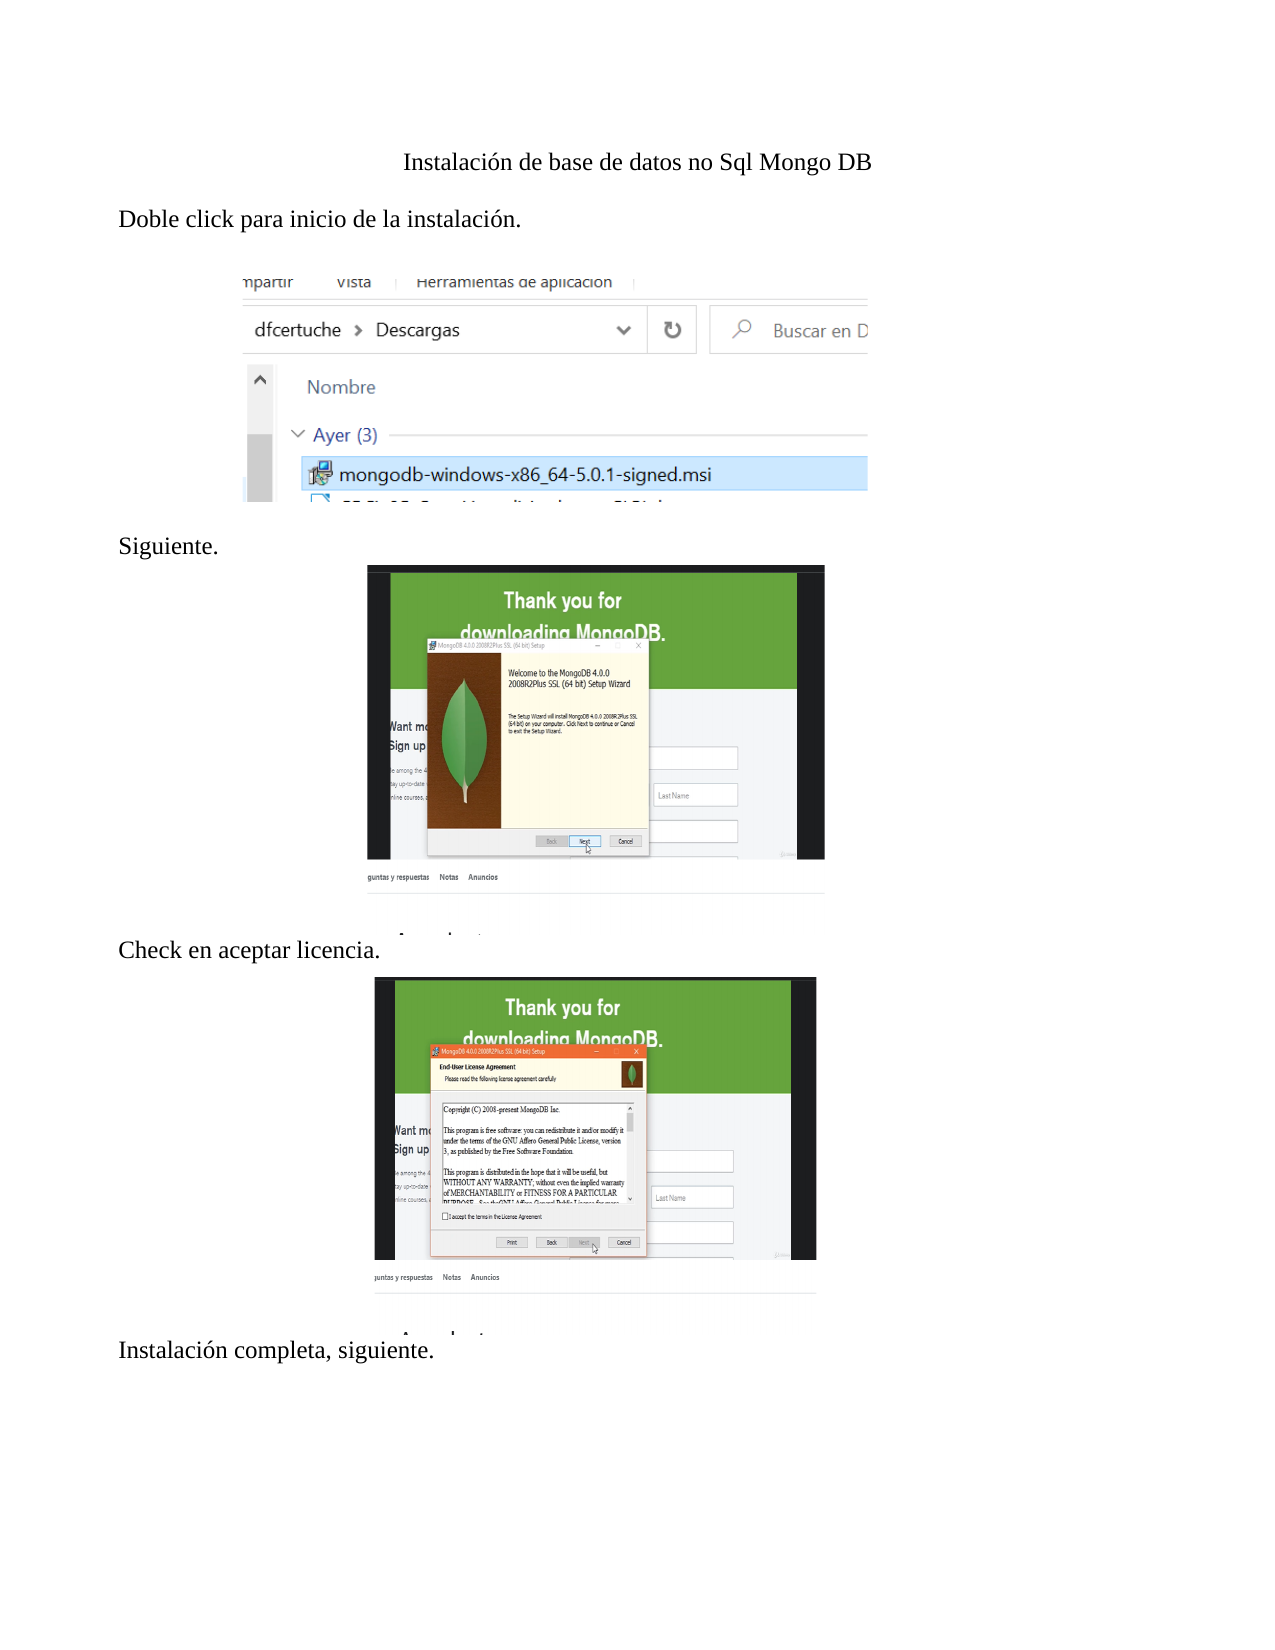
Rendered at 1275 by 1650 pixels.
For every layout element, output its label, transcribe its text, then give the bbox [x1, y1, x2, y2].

text Siguiente. [118, 531, 1157, 559]
text Instalación completa, siguiente. [118, 1303, 1157, 1363]
text Instalación de base de datos no Sql Mongo DB [118, 147, 1157, 176]
text Check en aceptar licencia. [118, 559, 1157, 963]
picture [242, 279, 868, 502]
text Doble click para inicio de la instalación. [118, 204, 1157, 233]
picture [374, 977, 608, 1335]
picture [367, 565, 607, 935]
